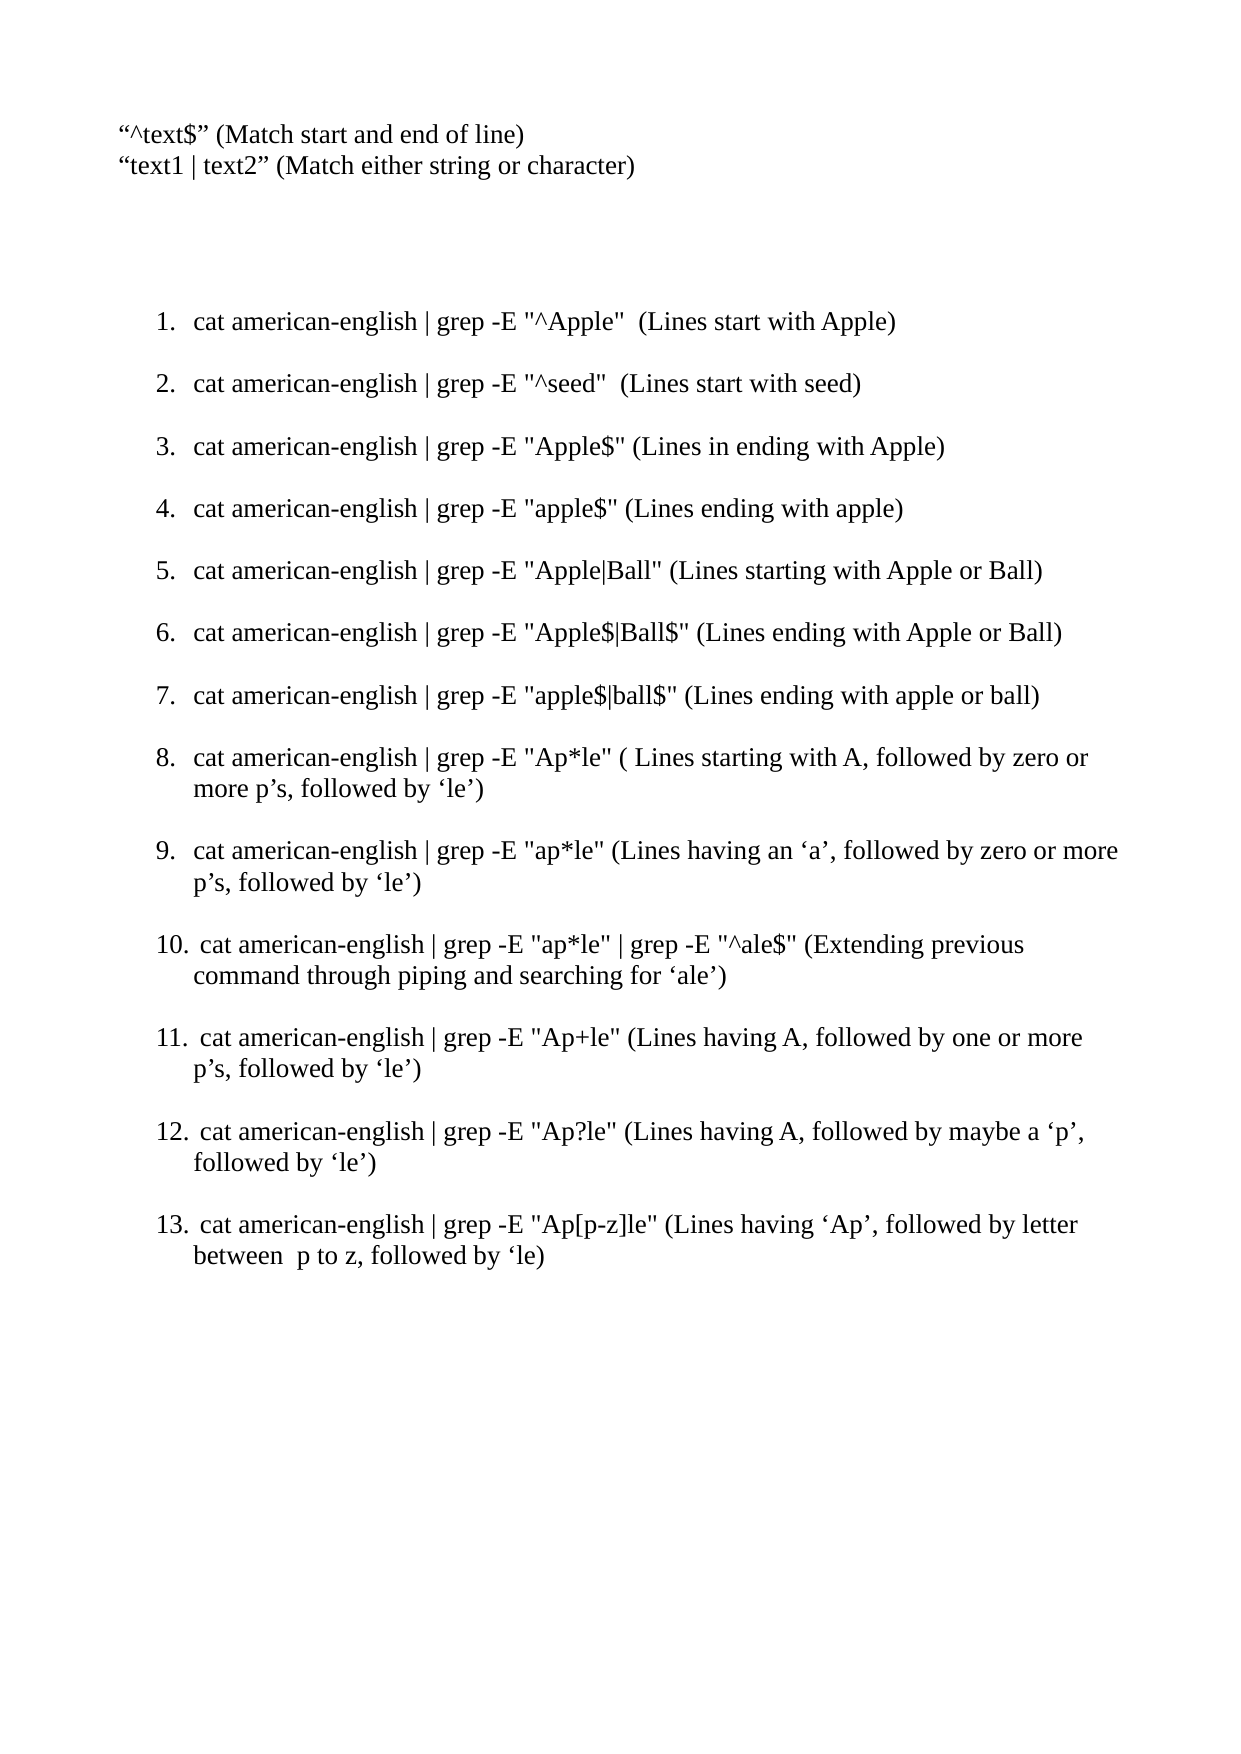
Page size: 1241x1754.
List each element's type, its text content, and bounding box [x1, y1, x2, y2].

list cat american-english | grep -E "^Apple" (Lines start with Apple) [156, 305, 1122, 336]
list cat american-english | grep -E "Ap*le" ( Lines starting with A, followed by zero or more p’s, followed by ‘le’) [156, 741, 1122, 803]
list cat american-english | grep -E "Apple$|Ball$" (Lines ending with Apple or Ball) [156, 616, 1122, 648]
text “text1 | text2” (Match either string or character) [118, 149, 1122, 180]
list cat american-english | grep -E "Apple|Ball" (Lines starting with Apple or Ball) [156, 554, 1122, 585]
list cat american-english | grep -E "Ap[p-z]le" (Lines having ‘Ap’, followed by letter between p to z, followed by ‘le) [156, 1208, 1122, 1271]
list cat american-english | grep -E "Ap+le" (Lines having A, followed by one or more p’s, followed by ‘le’) [156, 1021, 1122, 1084]
list cat american-english | grep -E "ap*le" (Lines having an ‘a’, followed by zero or more p’s, followed by ‘le’) [156, 834, 1122, 897]
text “^text$” (Match start and end of line) [118, 118, 1122, 149]
list cat american-english | grep -E "Apple$" (Lines in ending with Apple) [156, 429, 1122, 461]
list cat american-english | grep -E "^seed" (Lines start with seed) [156, 367, 1122, 398]
list cat american-english | grep -E "ap*le" | grep -E "^ale$" (Extending previous command through piping and searching for ‘ale’) [156, 928, 1122, 990]
list cat american-english | grep -E "Ap?le" (Lines having A, followed by maybe a ‘p’, followed by ‘le’) [156, 1115, 1122, 1177]
list cat american-english | grep -E "apple$|ball$" (Lines ending with apple or ball) [156, 679, 1122, 710]
list cat american-english | grep -E "apple$" (Lines ending with apple) [156, 492, 1122, 523]
